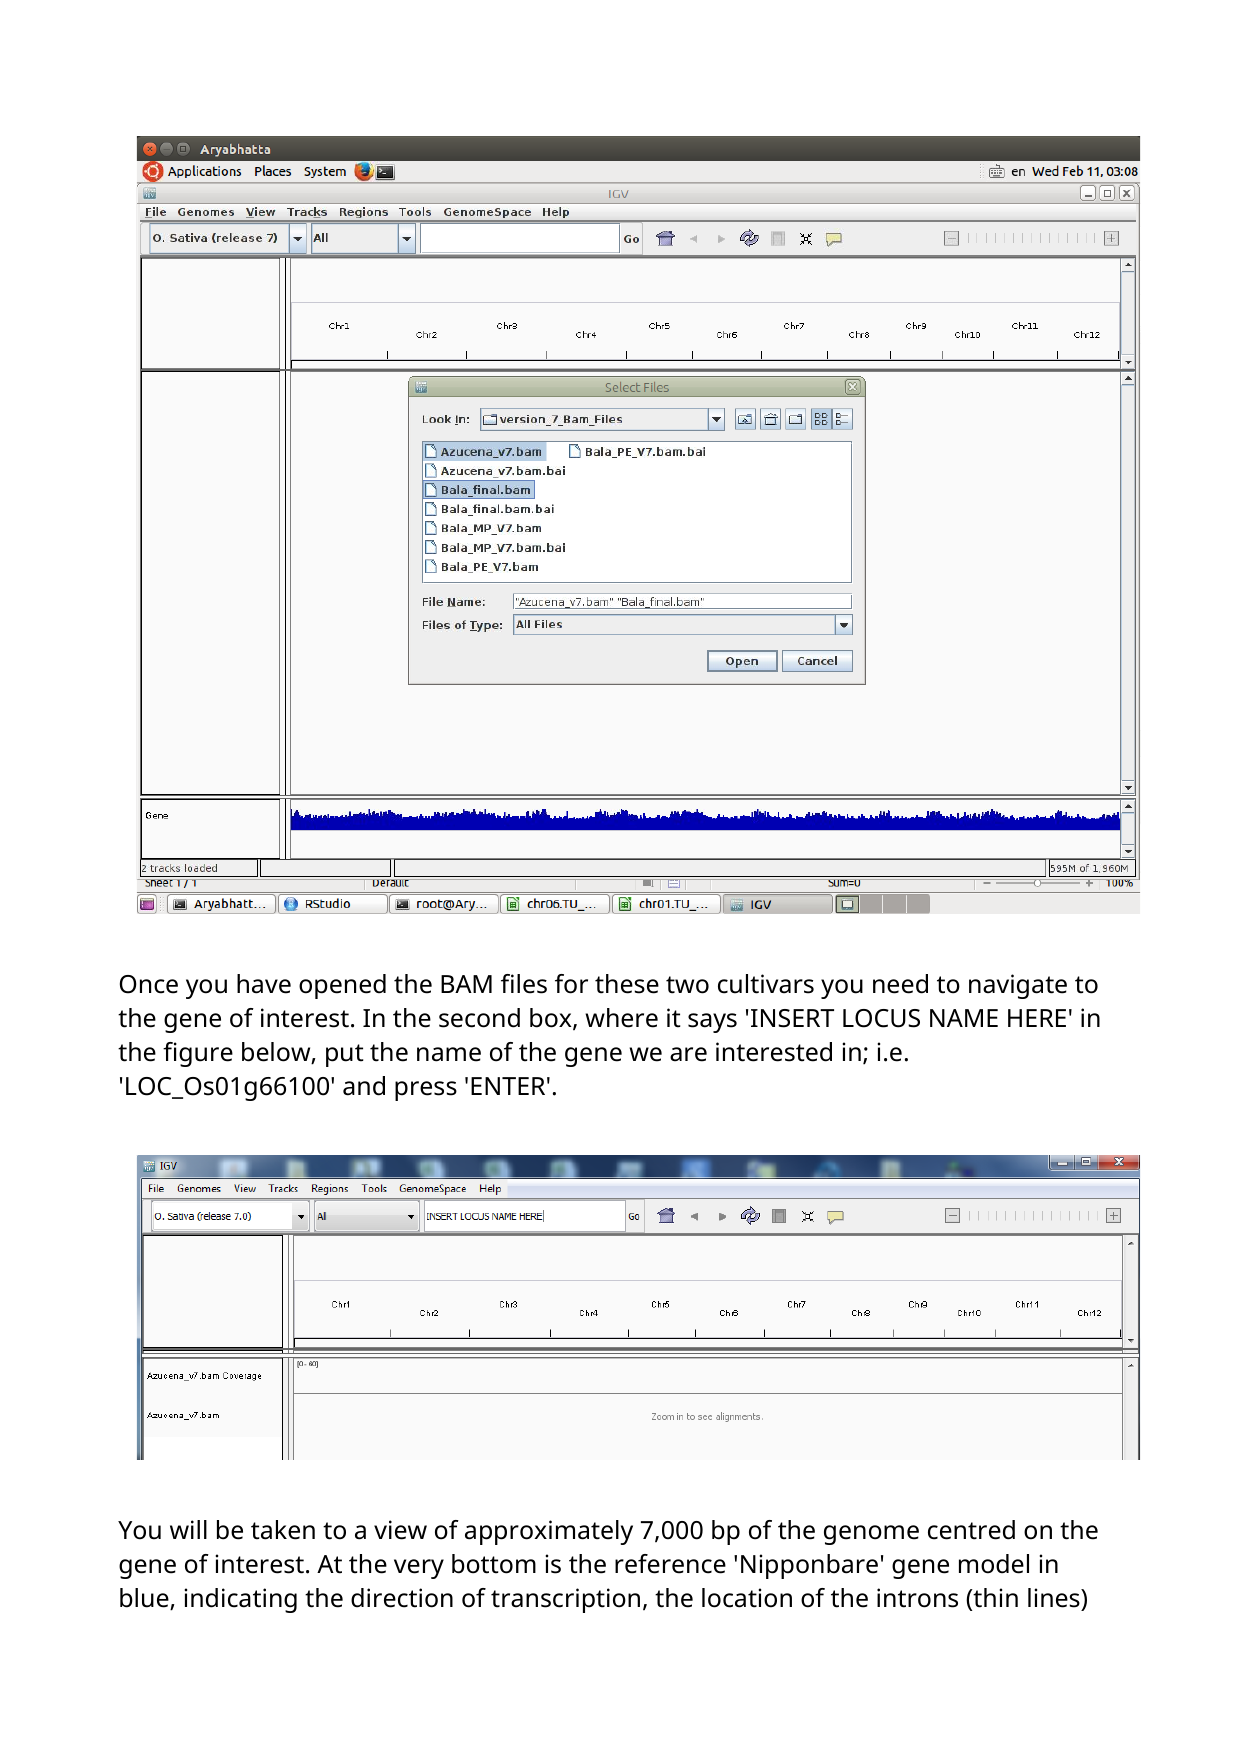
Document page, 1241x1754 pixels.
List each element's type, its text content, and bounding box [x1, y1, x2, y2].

text Once you have opened the BAM files for these two cultivars you need to navigate to the gene of interest. In the second box, where it says 'INSERT LOCUS NAME HERE' in the figure below, put the name of the gene we are interested in; i.e. 'LOC_Os01g66100' and press 'ENTER'. [118, 967, 1122, 1103]
picture [136, 136, 1141, 914]
picture [136, 1155, 1141, 1460]
text You will be taken to a view of approximately 7,000 bp of the genome centred on the gene of interest. At the very bottom is the reference 'Nipponbare' gene model in blue, indicating the direction of transcription, the location of the introns (thin lines) [118, 1513, 1122, 1615]
